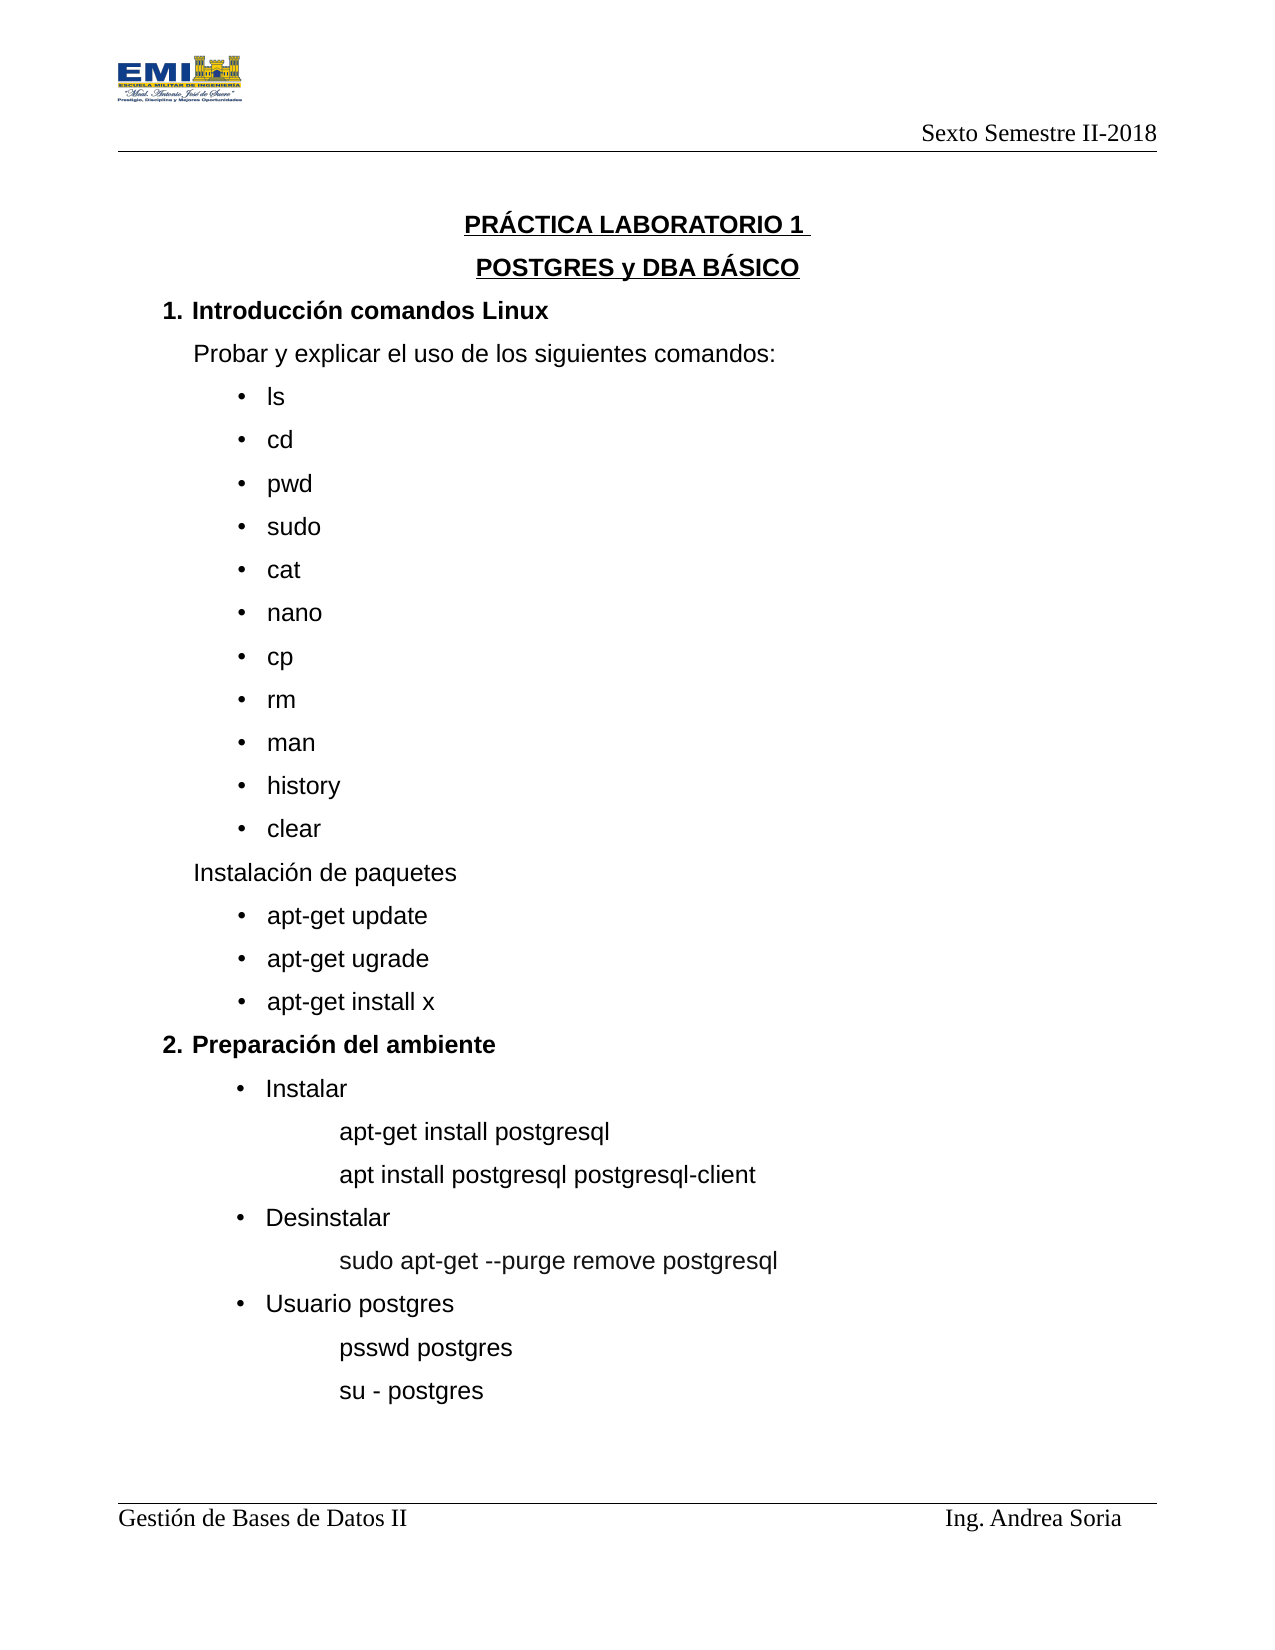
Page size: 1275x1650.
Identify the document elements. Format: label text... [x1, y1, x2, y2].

list cd [237, 425, 1157, 454]
list Preparación del ambiente [162, 1030, 1157, 1059]
list sudo apt-get --purge remove postgresql [309, 1246, 1157, 1275]
list sudo [237, 512, 1157, 541]
list apt-get install postgresql [309, 1117, 1157, 1146]
list su - postgres [309, 1376, 1157, 1404]
list Desinstalar [236, 1203, 1157, 1232]
list ls [237, 382, 1157, 411]
list Introducción comandos Linux [162, 296, 1157, 324]
list history [237, 771, 1157, 800]
text Probar y explicar el uso de los siguientes comandos: [193, 339, 1157, 368]
list nano [237, 598, 1157, 627]
list psswd postgres [309, 1333, 1157, 1361]
list man [237, 728, 1157, 757]
list cat [237, 555, 1157, 584]
list apt install postgresql postgresql-client [309, 1160, 1157, 1189]
list apt-get ugrade [237, 944, 1157, 973]
list apt-get update [237, 901, 1157, 929]
text POSTGRES y DBA BÁSICO [118, 253, 1157, 281]
list apt-get install x [237, 987, 1157, 1016]
list clear [237, 814, 1157, 843]
list pwd [237, 468, 1157, 497]
list Instalar [236, 1073, 1157, 1102]
list Usuario postgres [236, 1289, 1157, 1318]
text Instalación de paquetes [118, 858, 1157, 886]
list rm [237, 685, 1157, 713]
picture [109, 44, 250, 120]
text PRÁCTICA LABORATORIO 1 [118, 209, 1157, 238]
list cp [237, 641, 1157, 670]
